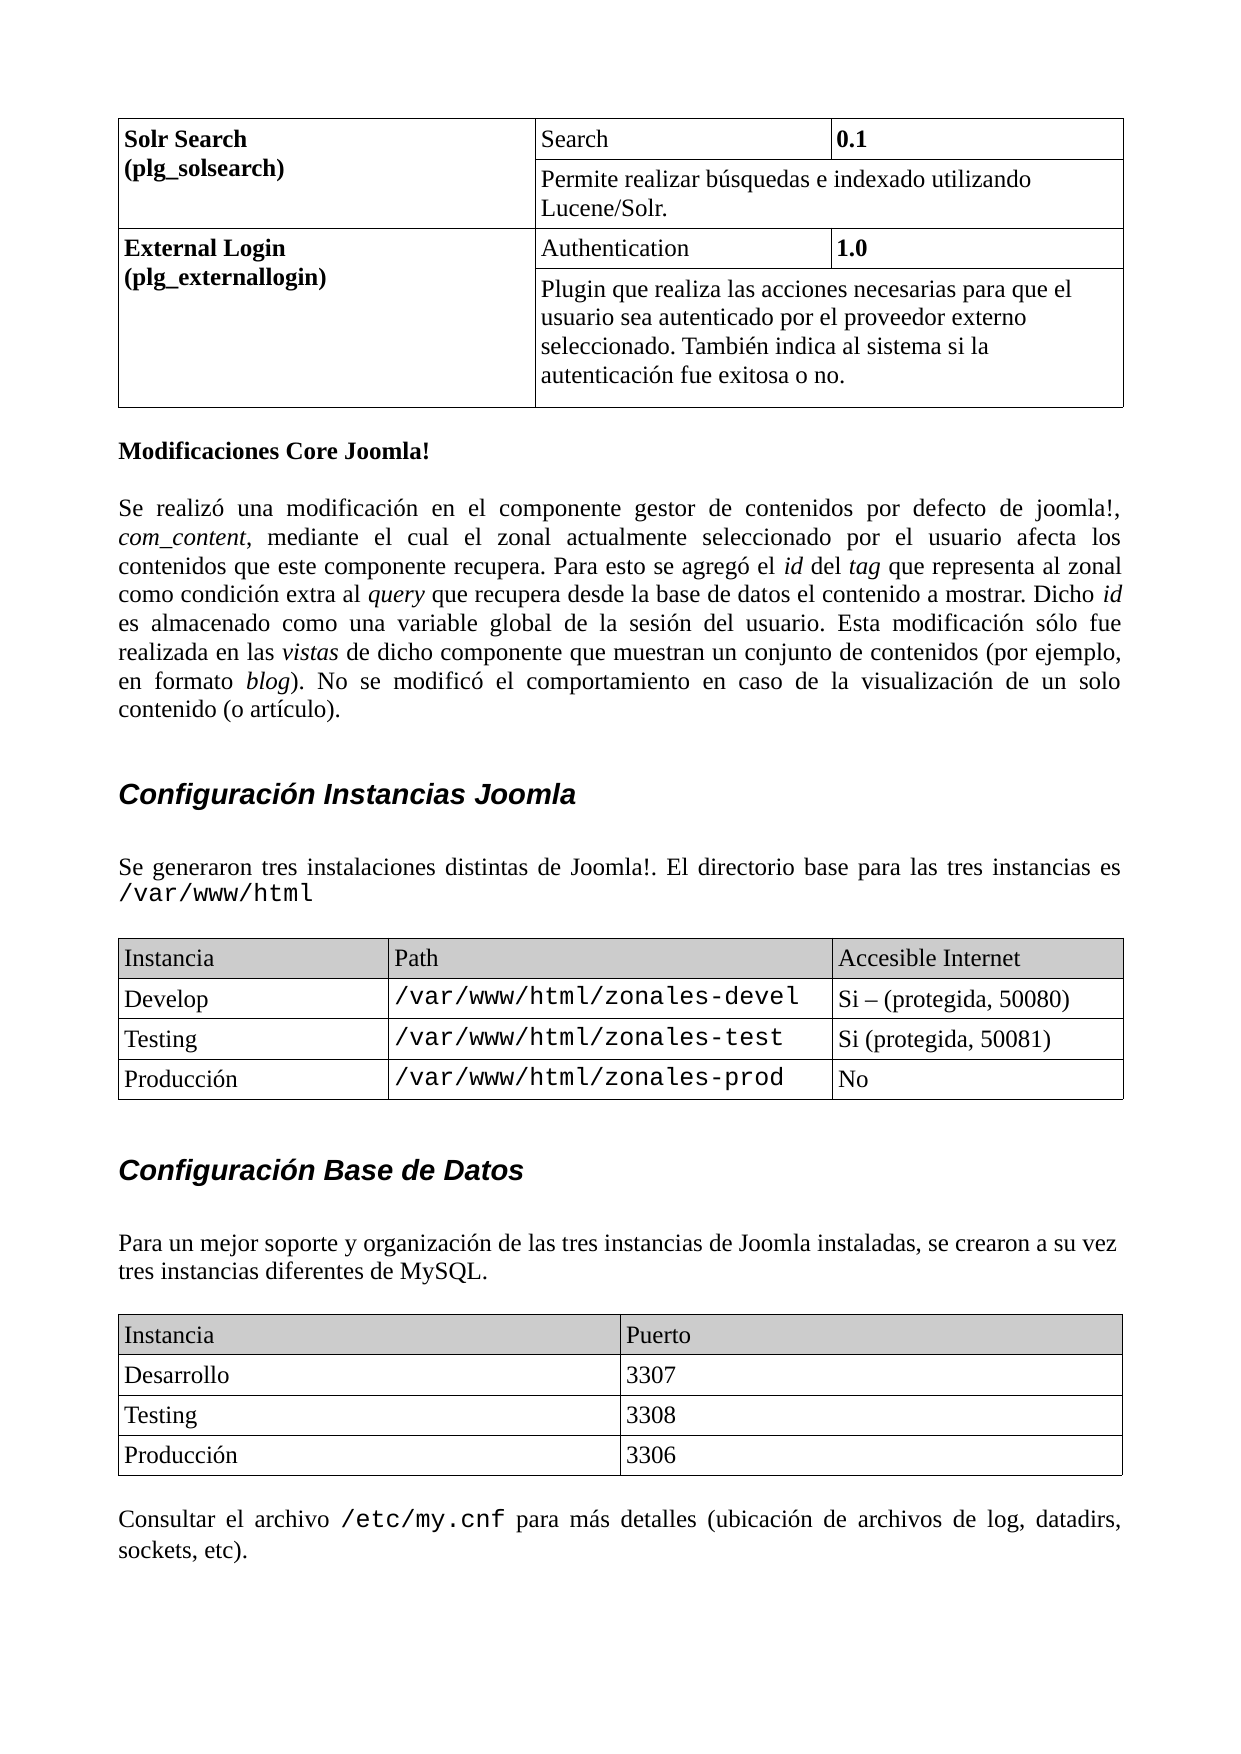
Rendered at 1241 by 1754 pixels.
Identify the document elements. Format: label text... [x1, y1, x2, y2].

table_cell 3306 [621, 1436, 1122, 1475]
table_cell Testing [119, 1019, 388, 1059]
table_header External Login (plg_externallogin) [119, 229, 535, 407]
text Consultar el archivo /etc/my.cnf para más detalles (ubicación de archivos de log, datadirs, sockets, etc). [118, 1504, 1122, 1563]
table_cell Desarrollo [119, 1355, 620, 1394]
table_cell Permite realizar búsquedas e indexado utilizando Lucene/Solr. [536, 160, 1123, 227]
subtitle Configuración Instancias Joomla [118, 777, 1122, 811]
subtitle Configuración Base de Datos [118, 1153, 1122, 1186]
table_cell 3307 [621, 1355, 1122, 1394]
table_cell Develop [119, 979, 388, 1018]
table_header Accesible Internet [833, 939, 1123, 978]
table_cell Si – (protegida, 50080) [833, 979, 1123, 1018]
table_cell /var/www/html/zonales-test [389, 1019, 832, 1059]
table_header Authentication [536, 229, 831, 268]
table_header Instancia [119, 1315, 620, 1354]
table_cell Si (protegida, 50081) [833, 1019, 1123, 1059]
table_header 0.1 [832, 119, 1123, 158]
table_header Puerto [621, 1315, 1122, 1354]
text Se generaron tres instalaciones distintas de Joomla!. El directorio base para las tres instancias es /var/www/html [118, 852, 1122, 909]
table_cell No [833, 1060, 1123, 1099]
text Modificaciones Core Joomla! [118, 436, 1122, 464]
table_header Search [536, 119, 831, 158]
table_cell Testing [119, 1396, 620, 1435]
table_header 1.0 [832, 229, 1123, 268]
table_cell /var/www/html/zonales-prod [389, 1060, 832, 1099]
table_header Path [389, 939, 832, 978]
table_cell /var/www/html/zonales-devel [389, 979, 832, 1018]
text Se realizó una modificación en el componente gestor de contenidos por defecto de joomla!, com_content, mediante el cual el zonal actualmente seleccionado por el usuario afecta los contenidos que este componente recupera. Para esto se agregó el id del tag que representa al zonal como condición extra al query que recupera desde la base de datos el contenido a mostrar. Dicho id es almacenado como una variable global de la sesión del usuario. Esta modificación sólo fue realizada en las vistas de dicho componente que muestran un conjunto de contenidos (por ejemplo, en formato blog). No se modificó el comportamiento en caso de la visualización de un solo contenido (o artículo). [118, 493, 1122, 723]
table_header Instancia [119, 939, 388, 978]
table_header Solr Search (plg_solsearch) [119, 119, 535, 227]
table_cell Plugin que realiza las acciones necesarias para que el usuario sea autenticado por el proveedor externo seleccionado. También indica al sistema si la autenticación fue exitosa o no. [536, 269, 1123, 407]
table_cell Producción [119, 1060, 388, 1099]
table_cell 3308 [621, 1396, 1122, 1435]
text Para un mejor soporte y organización de las tres instancias de Joomla instaladas, se crearon a su vez tres instancias diferentes de MySQL. [118, 1228, 1122, 1285]
table_cell Producción [119, 1436, 620, 1475]
